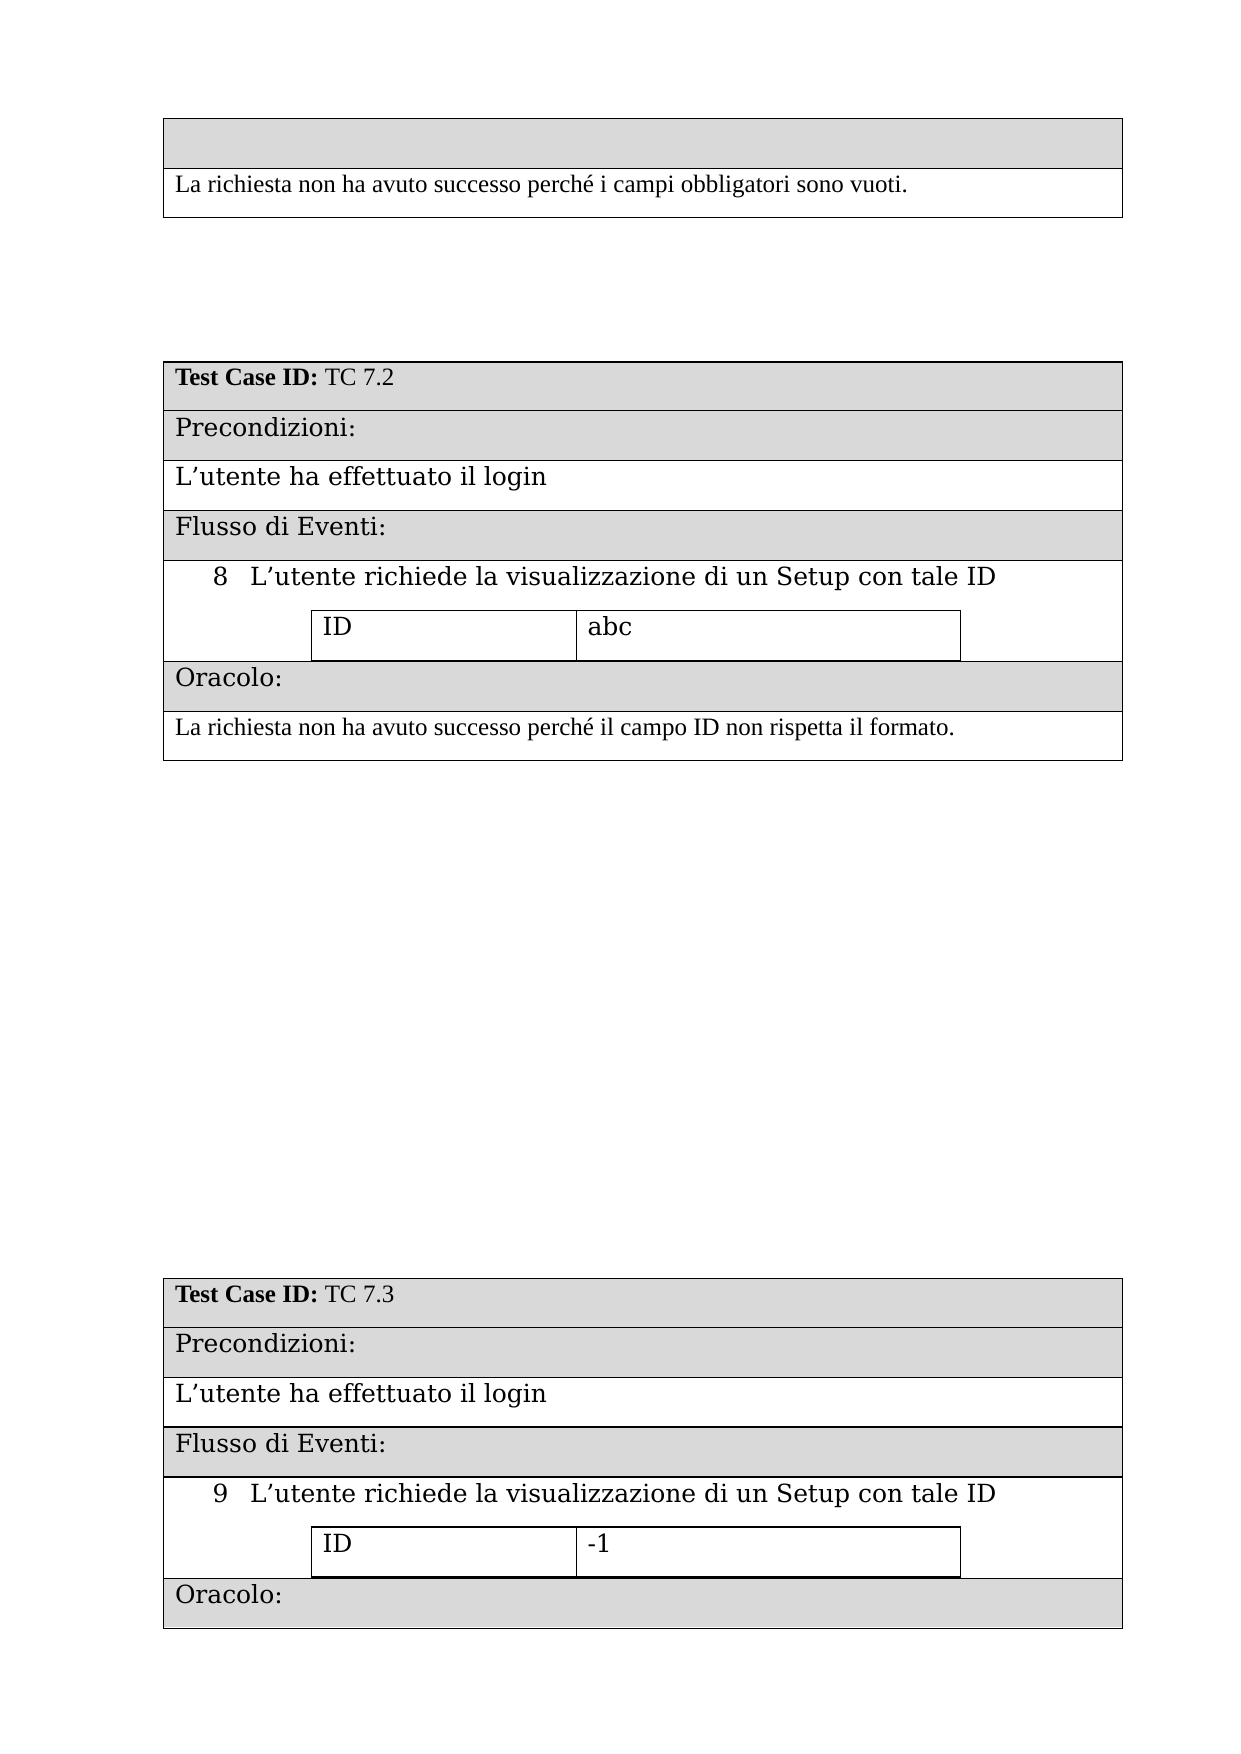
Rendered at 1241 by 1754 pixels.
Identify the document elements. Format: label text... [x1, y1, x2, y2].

table_header ID [312, 1528, 576, 1576]
table_cell Precondizioni: [164, 1328, 1122, 1377]
table_header -1 [577, 1528, 960, 1576]
table_header ID [312, 611, 576, 660]
table_header Test Case ID: TC 7.2 [164, 363, 1122, 410]
table_cell [164, 119, 1122, 168]
table_cell Flusso di Eventi: [164, 511, 1122, 560]
table_cell Oracolo: [164, 1579, 1122, 1627]
table_cell Oracolo: [164, 662, 1122, 711]
table_cell L’utente richiede la visualizzazione di un Setup con tale ID [164, 561, 1122, 661]
table_cell L’utente ha effettuato il login [164, 1378, 1122, 1426]
table_cell L’utente richiede la visualizzazione di un Setup con tale ID [164, 1478, 1122, 1577]
table_cell La richiesta non ha avuto successo perché il campo ID non rispetta il formato. [164, 712, 1122, 759]
table_cell La richiesta non ha avuto successo perché i campi obbligatori sono vuoti. [164, 169, 1122, 217]
table_cell Precondizioni: [164, 411, 1122, 460]
table_cell L’utente ha effettuato il login [164, 461, 1122, 510]
table_header abc [577, 611, 960, 660]
table_header Test Case ID: TC 7.3 [164, 1279, 1122, 1327]
table_cell Flusso di Eventi: [164, 1428, 1122, 1476]
